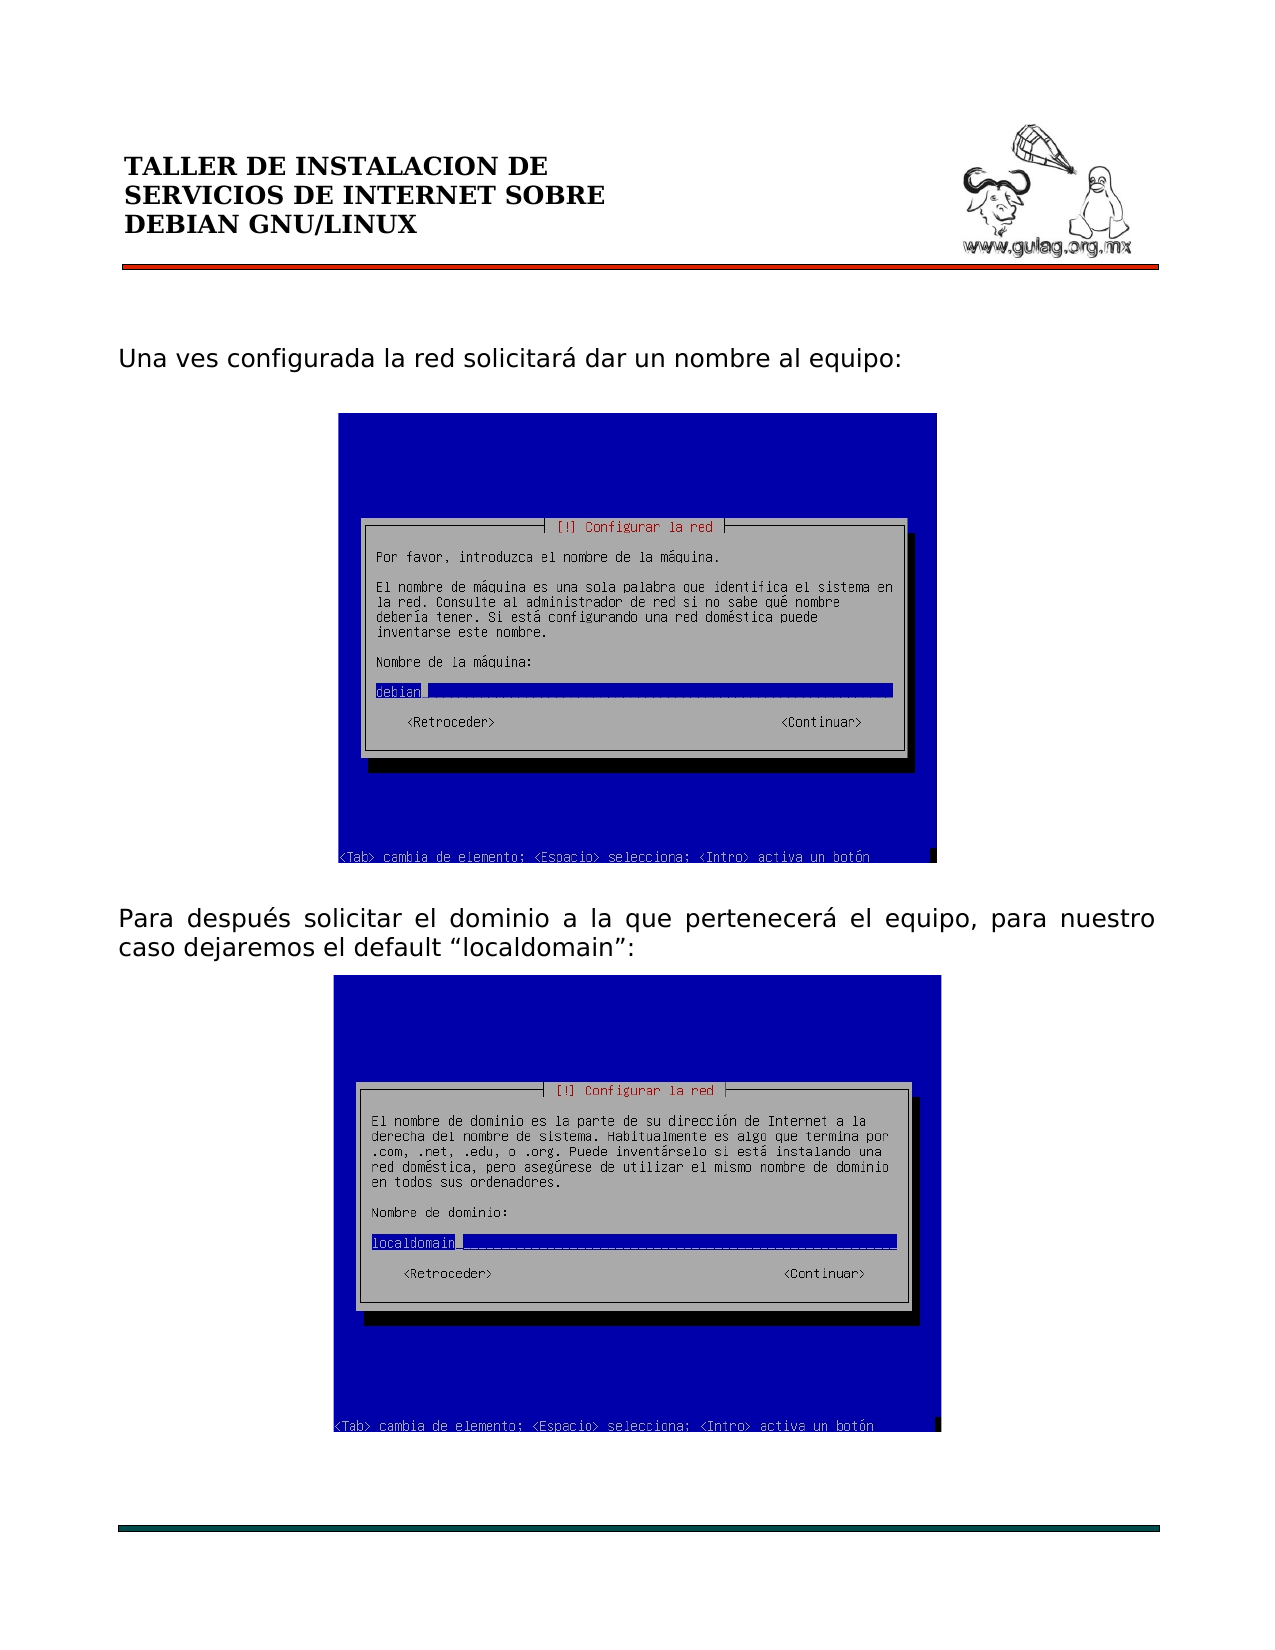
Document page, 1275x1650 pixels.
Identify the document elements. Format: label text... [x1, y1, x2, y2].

picture [333, 975, 942, 1432]
picture [961, 122, 1132, 260]
text Para después solicitar el dominio a la que pertenecerá el equipo, para nuestro caso dejaremos el default “localdomain”: [118, 904, 1157, 963]
picture [338, 413, 937, 863]
text Una ves configurada la red solicitará dar un nombre al equipo: [118, 344, 1157, 373]
